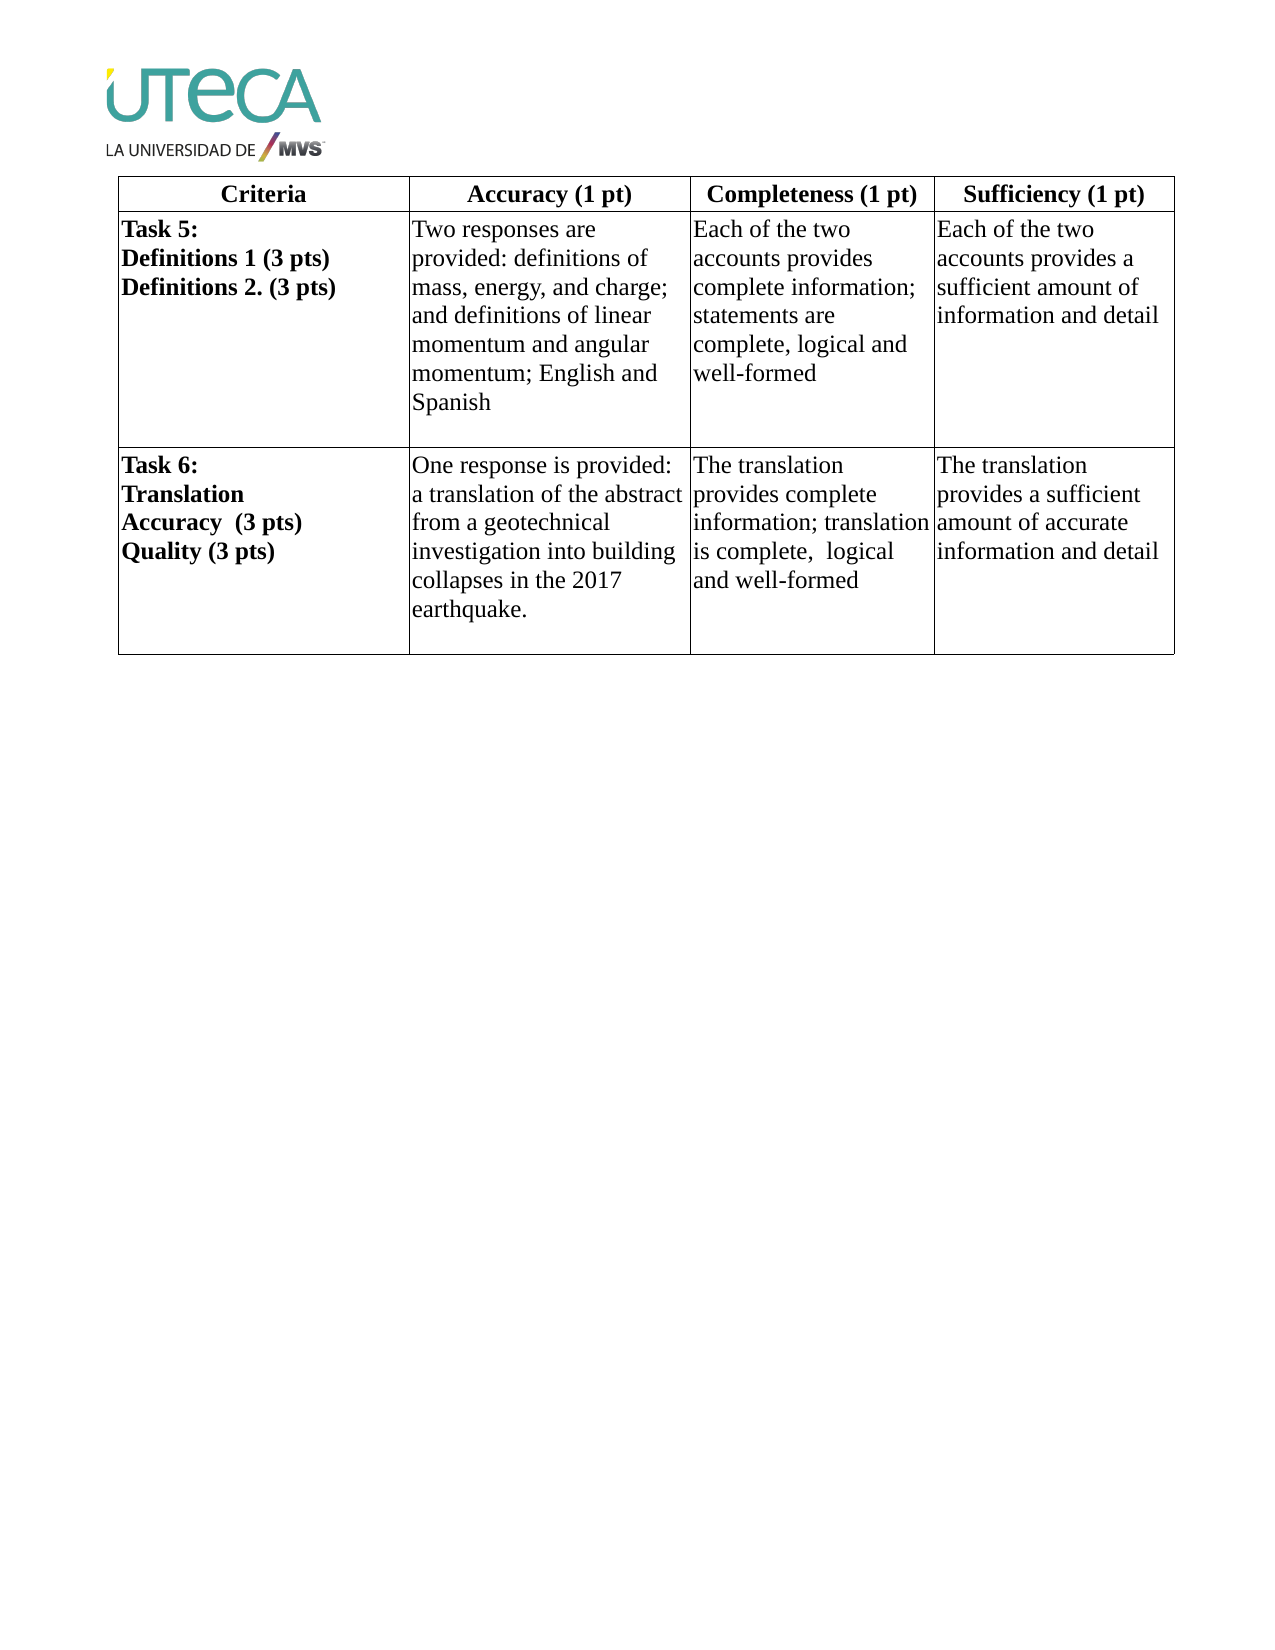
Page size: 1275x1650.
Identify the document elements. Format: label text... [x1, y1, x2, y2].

table_header Sufficiency (1 pt) [935, 177, 1174, 211]
table_cell One response is provided: a translation of the abstract from a geotechnical investigation into building collapses in the 2017 earthquake. [410, 448, 690, 654]
table_cell Each of the two accounts provides complete information; statements are complete, logical and well-formed [691, 212, 934, 447]
table_header Completeness (1 pt) [691, 177, 934, 211]
table_cell The translation provides a sufficient amount of accurate information and detail [935, 448, 1174, 654]
table_cell Each of the two accounts provides a sufficient amount of information and detail [935, 212, 1174, 447]
table_cell Task 5: Definitions 1 (3 pts) Definitions 2. (3 pts) [119, 212, 409, 447]
table_cell Two responses are provided: definitions of mass, energy, and charge; and definitions of linear momentum and angular momentum; English and Spanish [410, 212, 690, 447]
picture [104, 64, 328, 166]
table_cell Task 6: Translation Accuracy (3 pts) Quality (3 pts) [119, 448, 409, 654]
table_header Accuracy (1 pt) [410, 177, 690, 211]
table_cell The translation provides complete information; translation is complete, logical and well-formed [691, 448, 934, 654]
table_header Criteria [119, 177, 409, 211]
